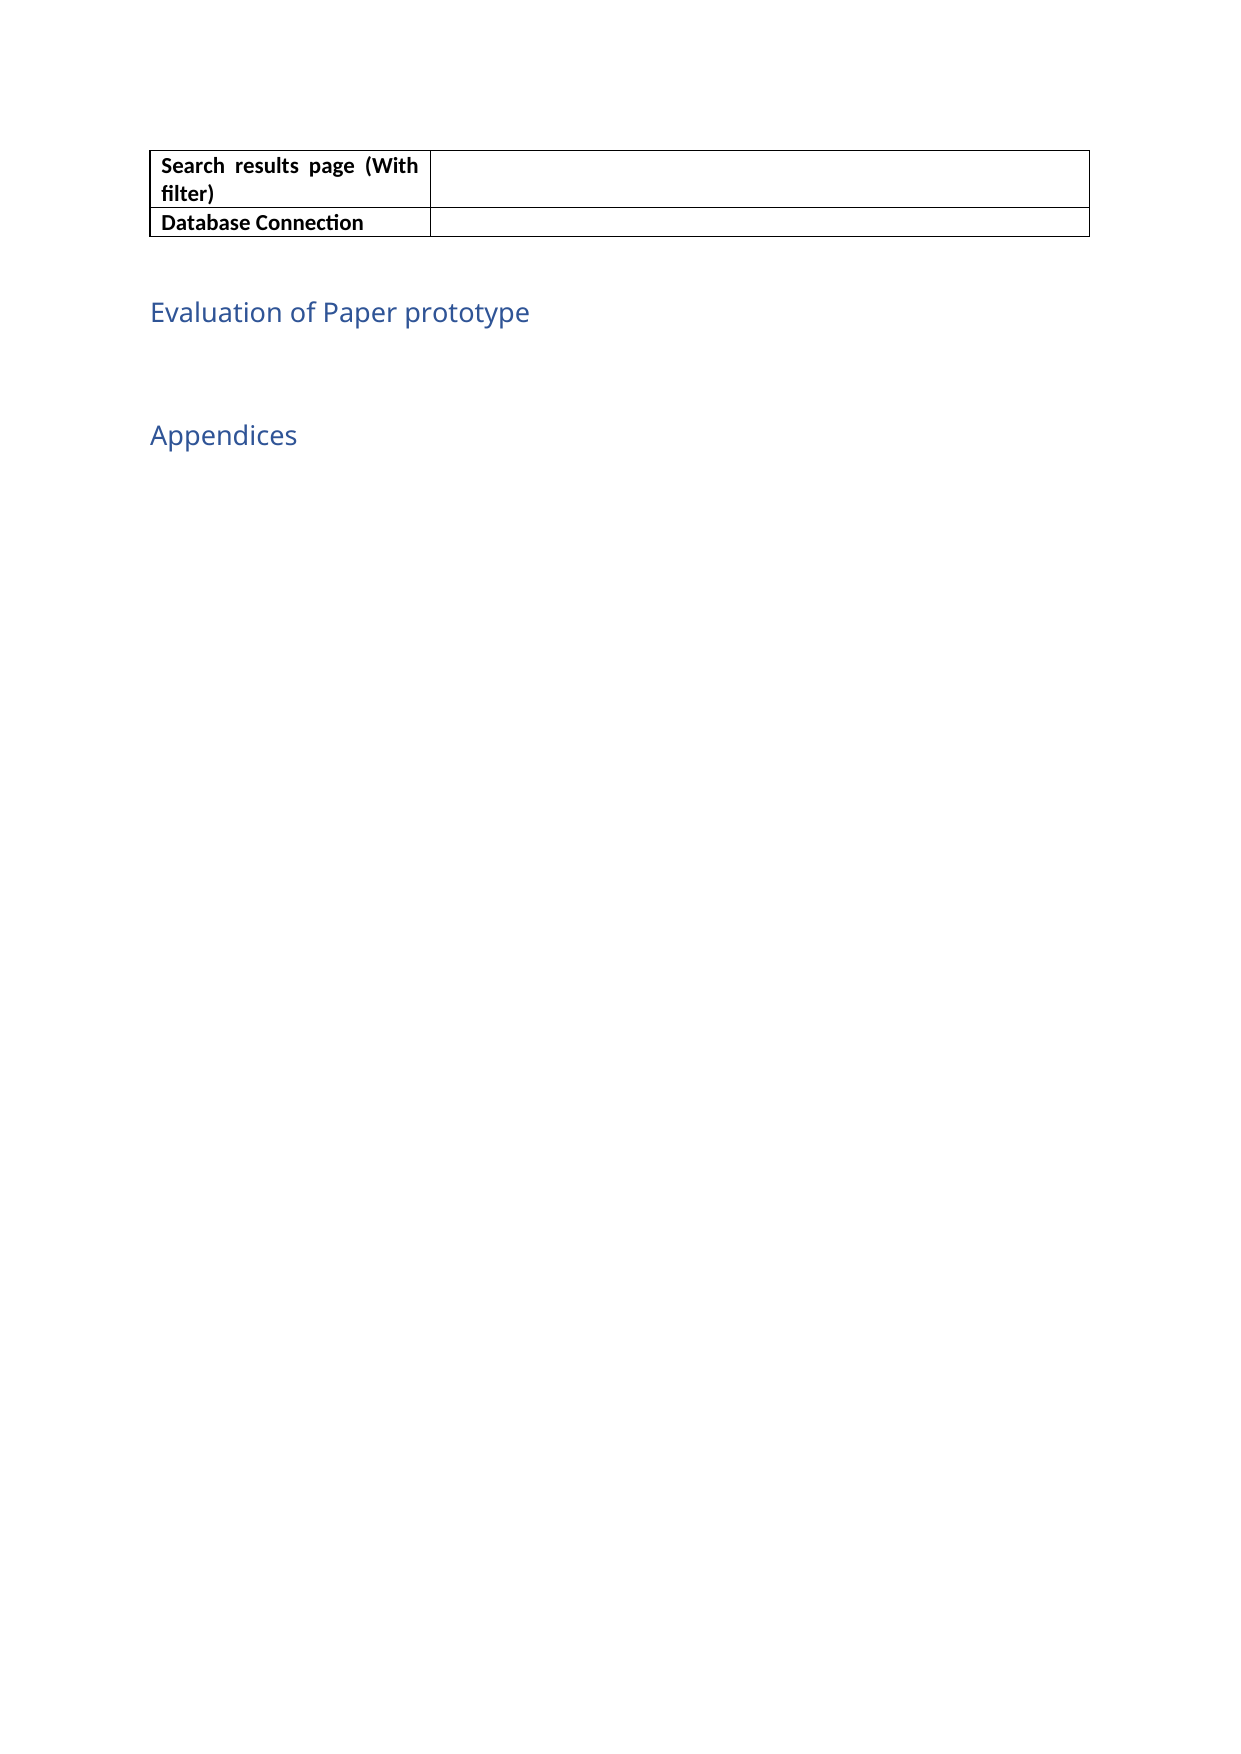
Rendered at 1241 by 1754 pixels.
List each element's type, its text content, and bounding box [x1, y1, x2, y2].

table_cell Database Connection [151, 208, 430, 236]
subtitle Evaluation of Paper prototype [150, 293, 1090, 330]
table_cell [431, 208, 1089, 236]
table_cell [431, 151, 1089, 207]
subtitle Appendices [150, 416, 1090, 453]
table_cell Search results page (With filter) [151, 151, 430, 207]
